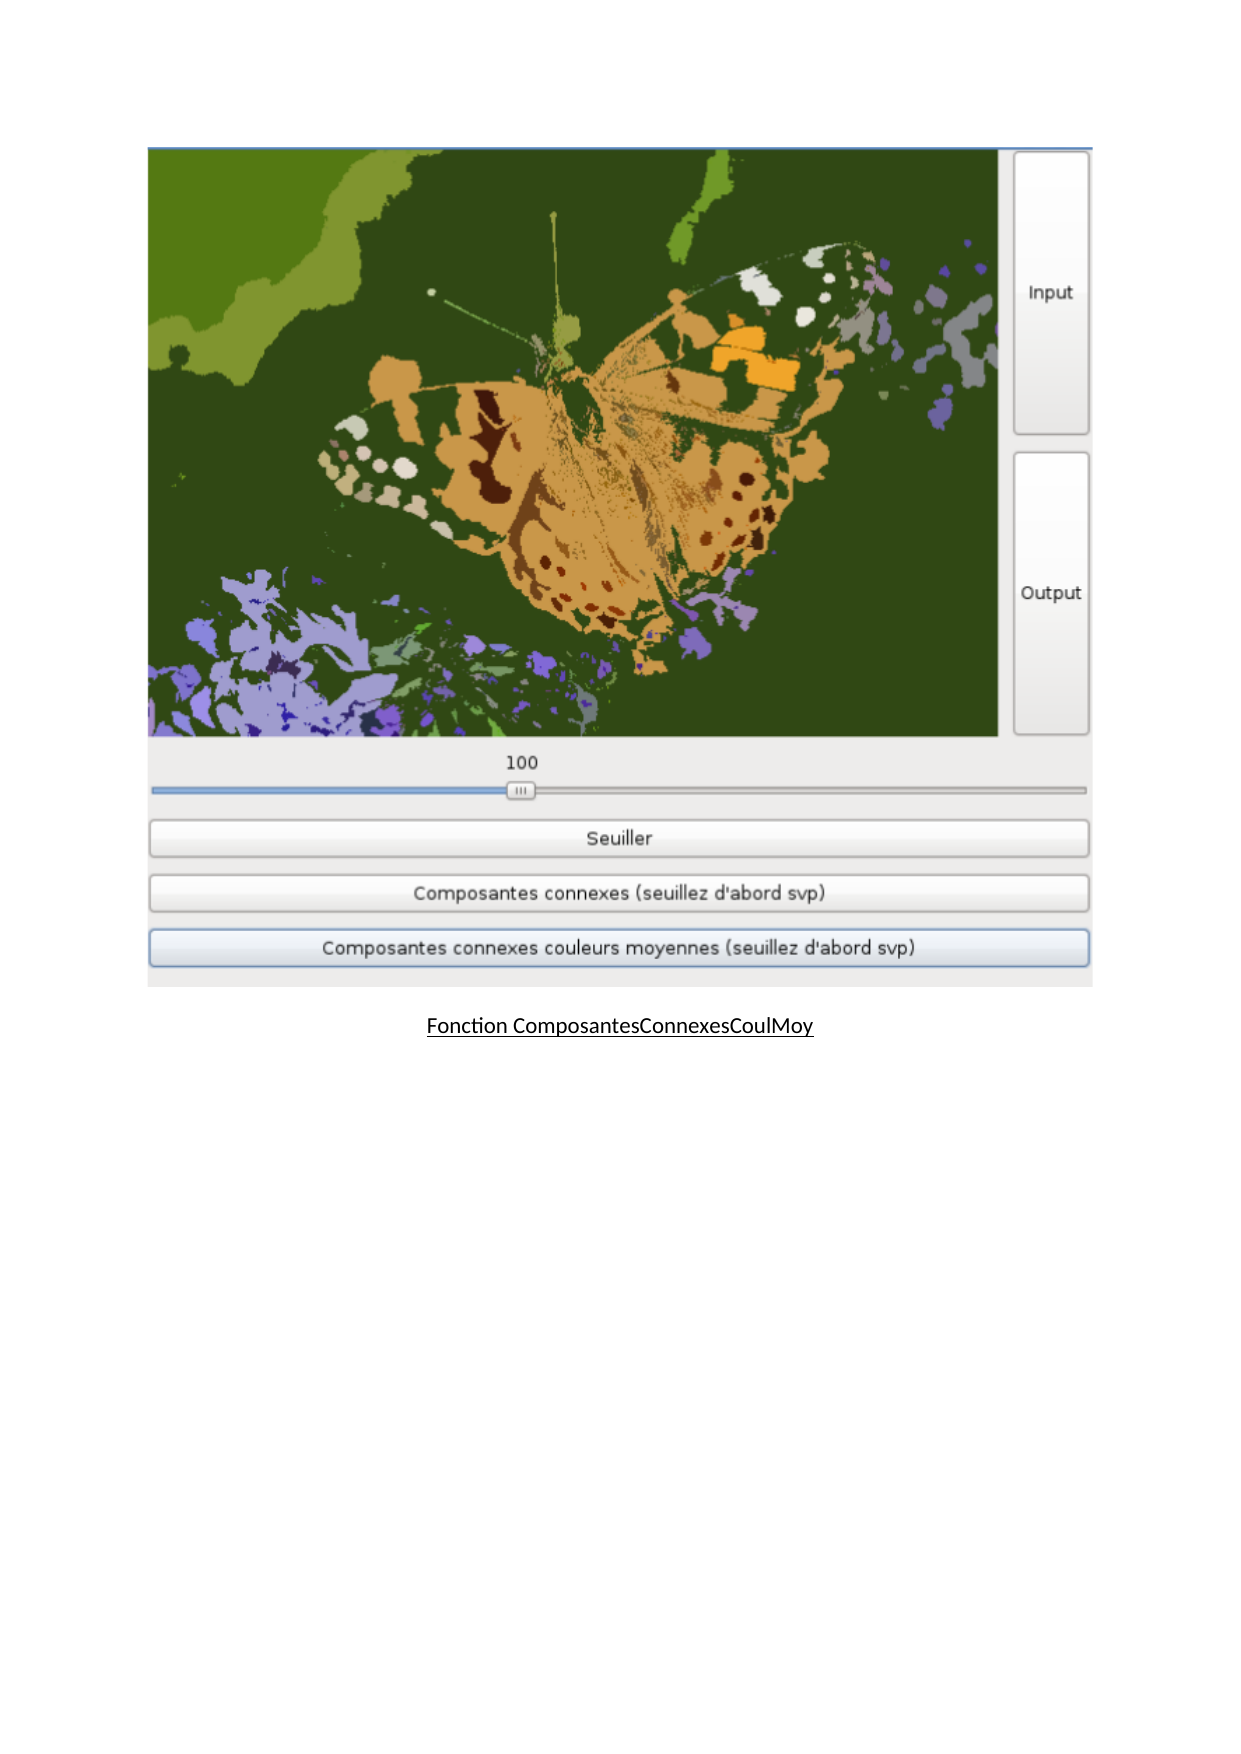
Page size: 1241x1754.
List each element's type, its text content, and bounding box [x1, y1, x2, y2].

text Fonction ComposantesConnexesCoulMoy [148, 1011, 1093, 1039]
